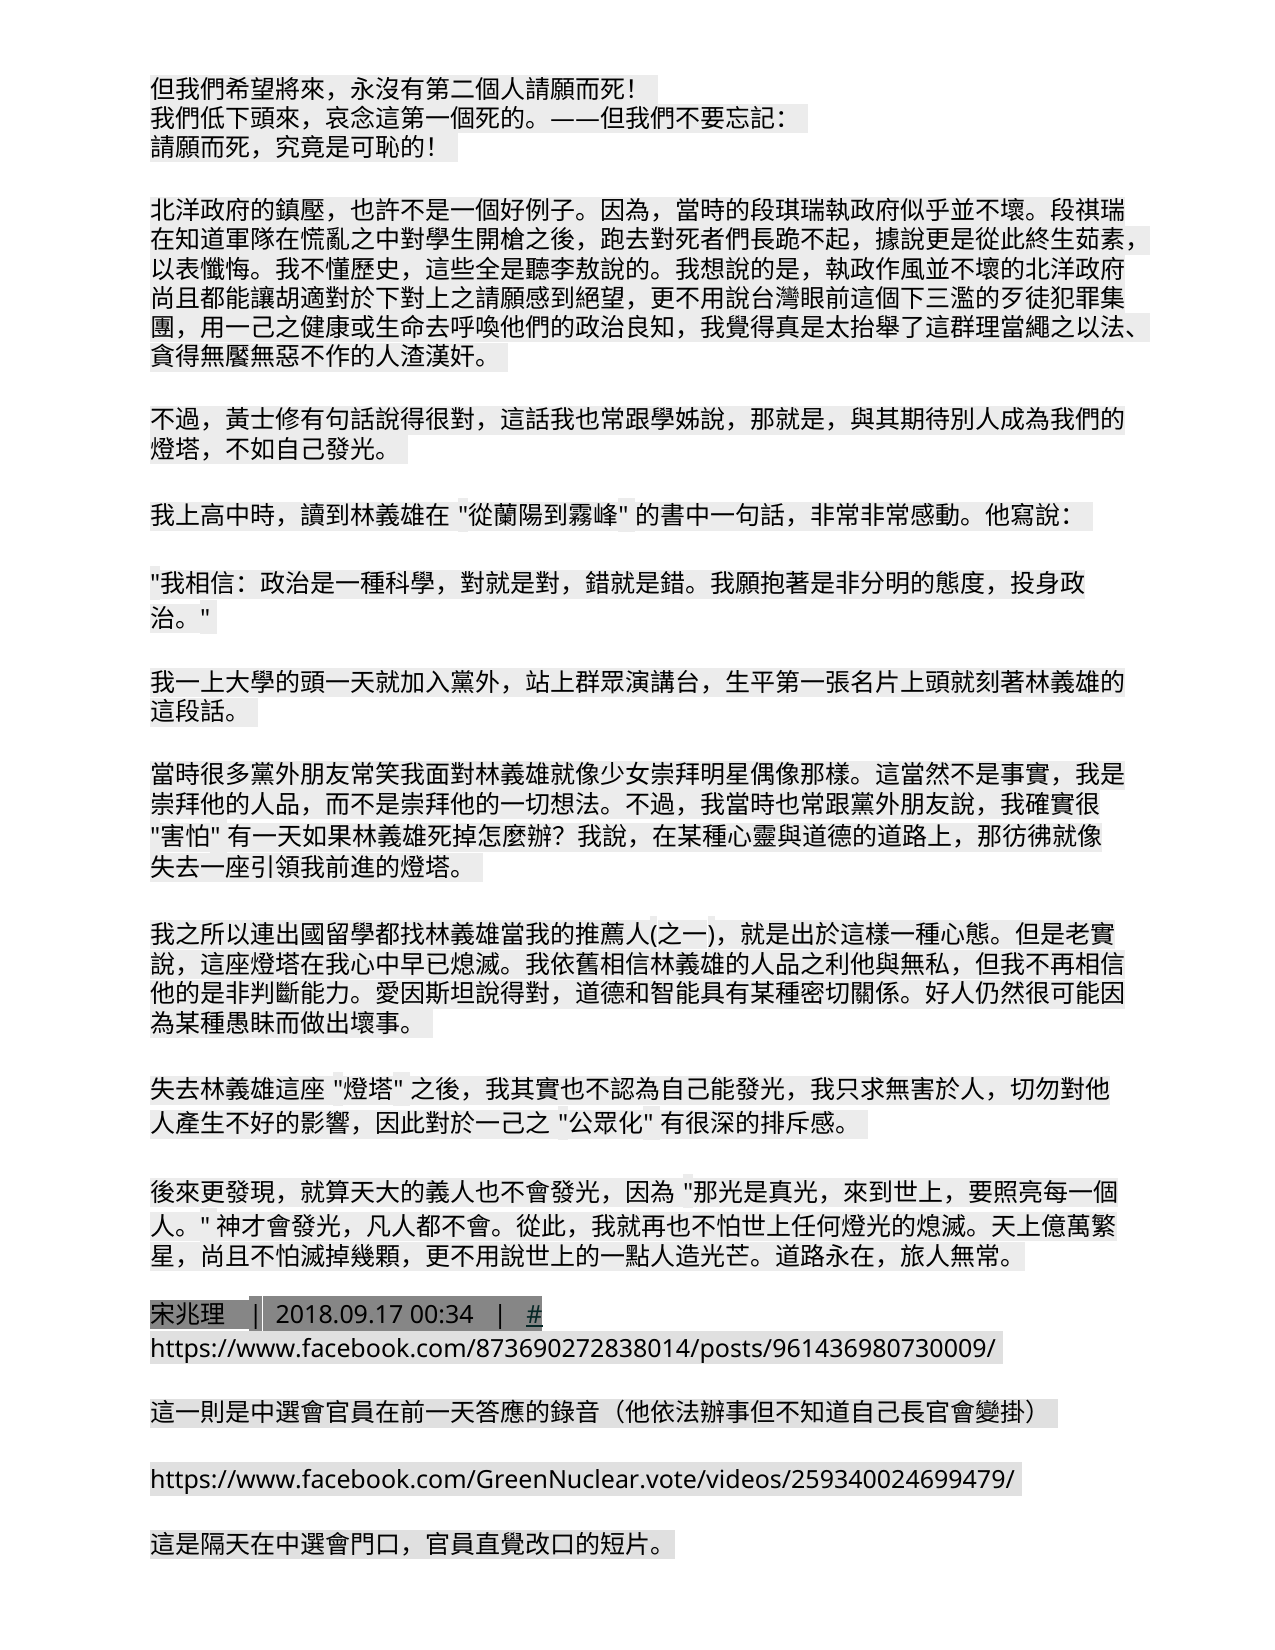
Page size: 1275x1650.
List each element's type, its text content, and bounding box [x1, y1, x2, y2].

text https://www.facebook.com/873690272838014/posts/961436980730009/ 這一則是中選會官員在前一天答應的錄音（他依法辦事但不知道自己長官會變掛） https://www.facebook.com/GreenNuclear.vote/videos/259340024699479/ 這是隔天在中選會門口，官員直覺改口的短片。 [150, 1331, 1125, 1559]
text 宋兆理 | 2018.09.17 00:34 | # [150, 1296, 1125, 1331]
text 支持以核養綠公投 (六) 陳真 2018.09.17. 住高雄，北上不易，加上日夜不休永遠忙不完的工作、家事及顧小孩等等，每天很難找到幾分鐘的空檔，就連想寫上幾個字，都得半夜爬起來寫，或是利用看診空檔。 對於沒有親身參與的活動，基本上不好說些什麼，因此，就當做是一種風涼話吧。不過，這風涼話說不定仍有幾分道理。 首先要說的是：當你遇到狗咬人，雖然有時 "只好連狗也一起打" (李敖名言)，但是，打狗基本上並不會有太大用處，所謂上駟對下駟，好好的 "人" 跑去包圍狗窩意義並不大。要打，就該打放狗咬人的主子；要包圍就該包圍背後那些無惡不作縱狗四處咬人的人渣巢穴。狗基本上並做不了主。 其次，絕食也好，禁食也罷，在我的理解裏，它是一種藉著自苦或犧牲一己性命以激發良善人性的手段。你覺得這個長年以來無惡不作的人渣貪腐詐騙集團會在乎你傷害自己的健康或生命嗎？當然不可能。人渣們經過一番政治算計，說不定會很樂意看到你的自殘。換句話說，禁食也好，絕食也罷，因其道德性，訴求對象應是一般廣大民眾，希望藉由自苦或自我犧牲，使得人們能夠從良善 (而非一己功利或政治鬥爭) 的面向去思考問題，從而對某些事關公眾價值的重要議題多加關注，進而形成力量。 林義雄假釋出獄後，遠離政治，攜妻帶女負笈異國它鄉。在海外的四、五年之中，林義雄潛心研究，形同與世隔絕，一般人幾乎見不到他，但是戴振耀卻在美國和他碰了面，還一起玩了幾天，事後拍了兩捲照片送給我保存。早在林宅血案發生前，林義雄就是黨外公認的人格者，乾淨正直，威武不屈。林宅血案之後的林義雄，因其無私與勇敢，在同志的心目中更是幾乎跟神沒兩樣。於是我很好奇地問阿耀說，"你那幾天和林義雄都談了些什麼呢？統統跟我說吧。" 戴振耀跟我說了很多，其中有一點印象很深，那就是平常為公義赴湯蹈火在所不惜的林義雄，其實十分反對 "盲動"。他說，我們應該把狀況想清楚，有所勝算時再出手。我不知道戴振耀的轉述是否合乎原意，但是這些話確實讓我印象很深。我不知道林義雄的原文究竟是怎麼說的，但就我個人的見解是這樣：我們應該想清楚自己的作為，確定這是不是就是你所要的，確定自己能做到何種程度，然後再來從事，並且儘可能貫徹你所決定要做的事。 再者，我們應盡力打擊歹徒人渣，而不是跟他們請願，不是請他們高抬貴手，更不是向走狗請願；他們怎麼可能會在乎你的死活？ 1926年，北京大學的學生向北洋政府發起請願，記得好像是因為某事件，敦請政府應捍衛國格，驅逐囂張跋扈的列強駐華大使等等。結果卻反而被政府開槍鎮壓，當場打死幾十名學生。胡適因此寫了一首詩叫做 "死者"： 他身上受了七處刀傷 他微微的一笑 什麽都完了！ 他那曾經沸騰過的少年血 再也不會起波瀾了！ 我們脫下帽子，恭敬這第一個死的。——但我們不要忘記： 請願而死，究竟是可恥的！ 我們後死的人，儘可以革命而死！儘可以力戰而死！ 但我們希望將來，永沒有第二個人請願而死！ 我們低下頭來，哀念這第一個死的。——但我們不要忘記： 請願而死，究竟是可恥的！ 北洋政府的鎮壓，也許不是一個好例子。因為，當時的段琪瑞執政府似乎並不壞。段祺瑞在知道軍隊在慌亂之中對學生開槍之後，跑去對死者們長跪不起，據說更是從此終生茹素，以表懺悔。我不懂歷史，這些全是聽李敖說的。我想說的是，執政作風並不壞的北洋政府尚且都能讓胡適對於下對上之請願感到絕望，更不用說台灣眼前這個下三濫的歹徒犯罪集團，用一己之健康或生命去呼喚他們的政治良知，我覺得真是太抬舉了這群理當繩之以法、貪得無饜無惡不作的人渣漢奸。 不過，黃士修有句話說得很對，這話我也常跟學姊說，那就是，與其期待別人成為我們的燈塔，不如自己發光。 我上高中時，讀到林義雄在 "從蘭陽到霧峰" 的書中一句話，非常非常感動。他寫說： "我相信：政治是一種科學，對就是對，錯就是錯。我願抱著是非分明的態度，投身政治。" 我一上大學的頭一天就加入黨外，站上群眾演講台，生平第一張名片上頭就刻著林義雄的這段話。 當時很多黨外朋友常笑我面對林義雄就像少女崇拜明星偶像那樣。這當然不是事實，我是崇拜他的人品，而不是崇拜他的一切想法。不過，我當時也常跟黨外朋友說，我確實很 "害怕" 有一天如果林義雄死掉怎麼辦？我說，在某種心靈與道德的道路上，那彷彿就像失去一座引領我前進的燈塔。 我之所以連出國留學都找林義雄當我的推薦人(之一)，就是出於這樣一種心態。但是老實說，這座燈塔在我心中早已熄滅。我依舊相信林義雄的人品之利他與無私，但我不再相信他的是非判斷能力。愛因斯坦說得對，道德和智能具有某種密切關係。好人仍然很可能因為某種愚眛而做出壞事。 失去林義雄這座 "燈塔" 之後，我其實也不認為自己能發光，我只求無害於人，切勿對他人產生不好的影響，因此對於一己之 "公眾化" 有很深的排斥感。 後來更發現，就算天大的義人也不會發光，因為 "那光是真光，來到世上，要照亮每一個人。" 神才會發光，凡人都不會。從此，我就再也不怕世上任何燈光的熄滅。天上億萬繁星，尚且不怕滅掉幾顆，更不用說世上的一點人造光芒。道路永在，旅人無常。 [150, 75, 1125, 1271]
